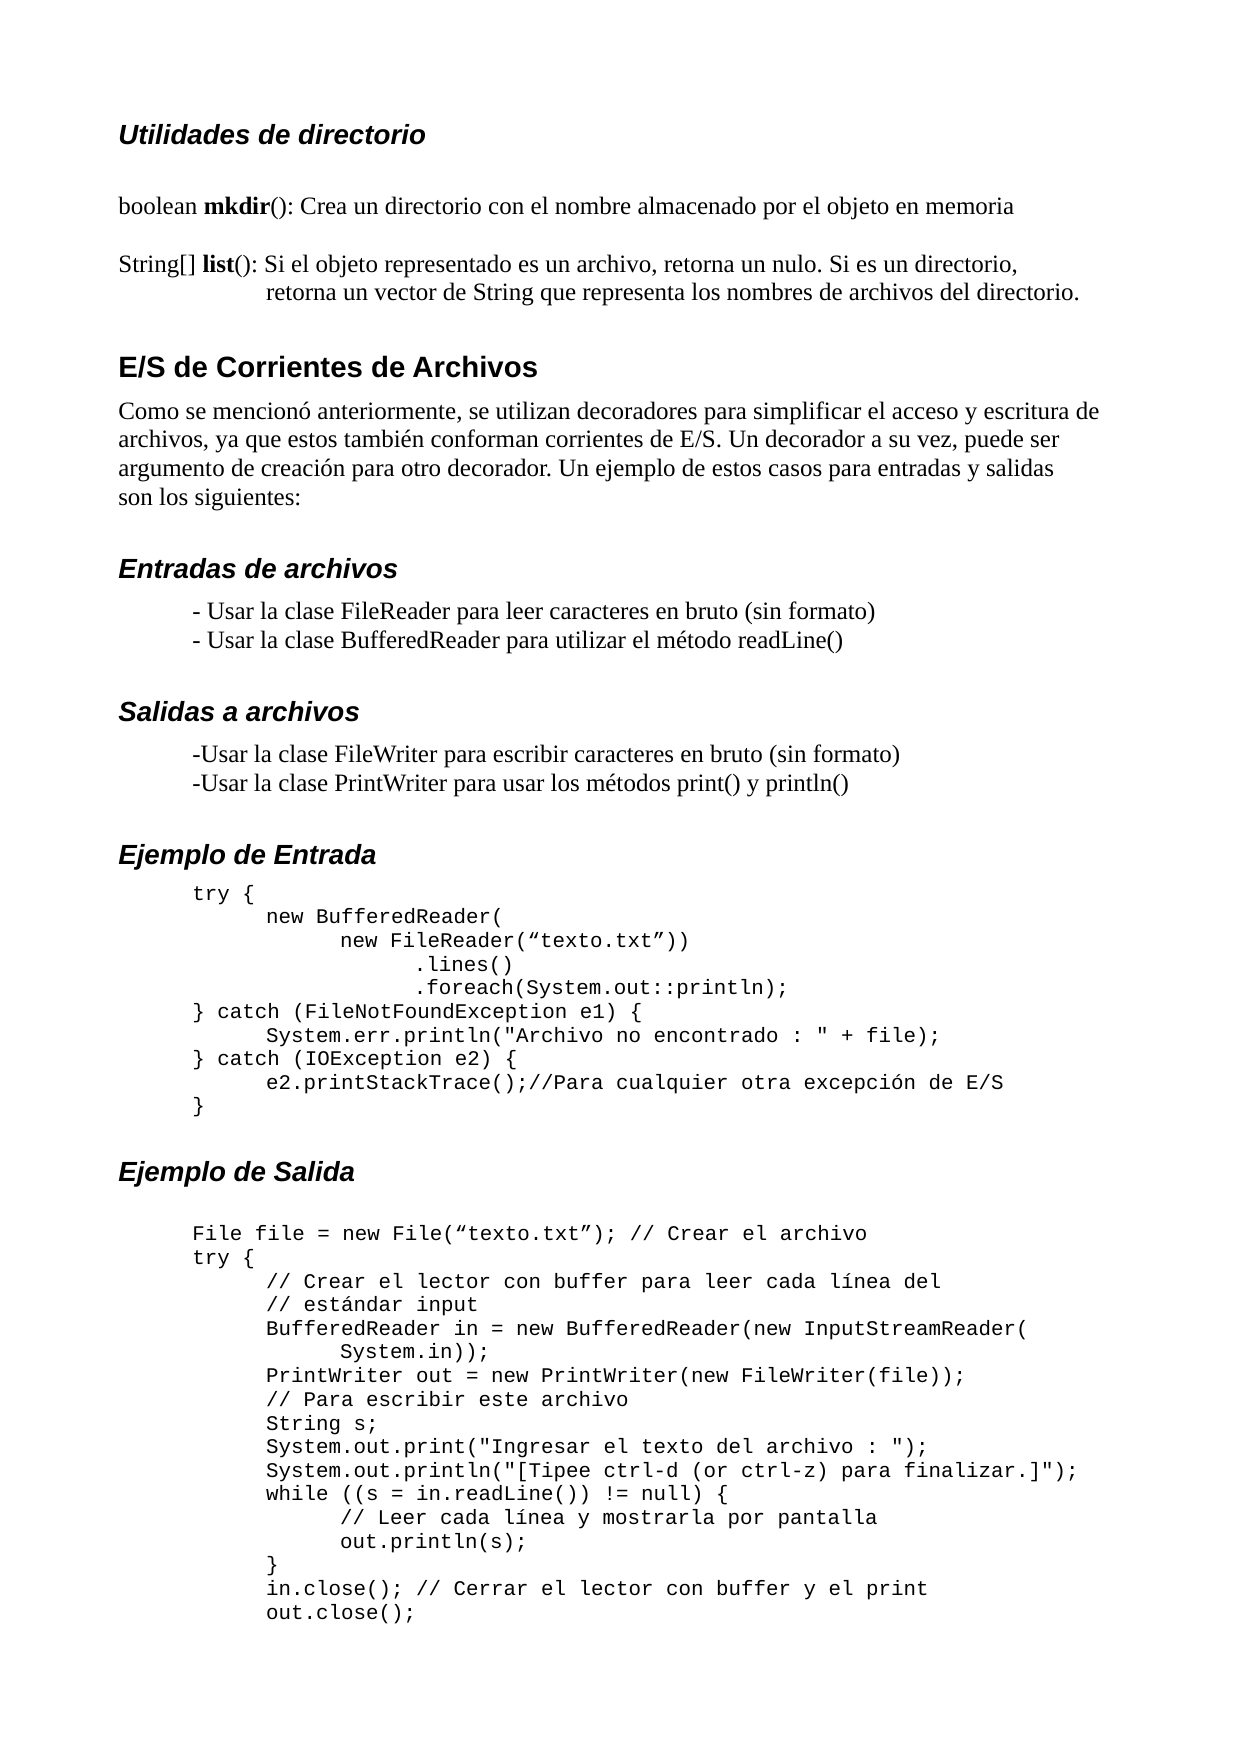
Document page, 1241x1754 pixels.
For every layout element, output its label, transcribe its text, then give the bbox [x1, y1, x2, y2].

text System.out.print("Ingresar el texto del archivo : "); [118, 1436, 1122, 1460]
text while ((s = in.readLine()) != null) { [118, 1483, 1122, 1507]
text } [118, 1096, 1122, 1119]
text BufferedReader in = new BufferedReader(new InputStreamReader( [118, 1318, 1122, 1342]
subtitle E/S de Corrientes de Archivos [118, 349, 1122, 383]
text // Para escribir este archivo [118, 1389, 1122, 1412]
text - Usar la clase BufferedReader para utilizar el método readLine() [118, 625, 1122, 654]
text File file = new File(“texto.txt”); // Crear el archivo [118, 1223, 1122, 1247]
text in.close(); // Cerrar el lector con buffer y el print [118, 1578, 1122, 1602]
text System.err.println("Archivo no encontrado : " + file); [118, 1024, 1122, 1048]
text String s; [118, 1412, 1122, 1436]
text argumento de creación para otro decorador. Un ejemplo de estos casos para entradas y salidas [118, 453, 1122, 482]
subtitle Utilidades de directorio [118, 118, 1122, 150]
text } [118, 1554, 1122, 1578]
text e2.printStackTrace();//Para cualquier otra excepción de E/S [118, 1072, 1122, 1096]
text out.println(s); [118, 1531, 1122, 1554]
subtitle Entradas de archivos [118, 552, 1122, 584]
text .lines() [118, 954, 1122, 977]
text // Crear el lector con buffer para leer cada línea del [118, 1271, 1122, 1294]
text -Usar la clase PrintWriter para usar los métodos print() y println() [118, 768, 1122, 797]
text Como se mencionó anteriormente, se utilizan decoradores para simplificar el acceso y escritura de [118, 396, 1122, 424]
text new BufferedReader( [118, 906, 1122, 930]
text System.out.println("[Tipee ctrl-d (or ctrl-z) para finalizar.]"); [118, 1460, 1122, 1483]
text archivos, ya que estos también conforman corrientes de E/S. Un decorador a su vez, puede ser [118, 424, 1122, 453]
text son los siguientes: [118, 482, 1122, 511]
text } catch (IOException e2) { [118, 1048, 1122, 1072]
text .foreach(System.out::println); [118, 977, 1122, 1001]
text PrintWriter out = new PrintWriter(new FileWriter(file)); [118, 1365, 1122, 1389]
text retorna un vector de String que representa los nombres de archivos del directorio. [118, 277, 1122, 306]
text new FileReader(“texto.txt”)) [118, 930, 1122, 954]
text // estándar input [118, 1294, 1122, 1318]
text -Usar la clase FileWriter para escribir caracteres en bruto (sin formato) [118, 739, 1122, 768]
text - Usar la clase FileReader para leer caracteres en bruto (sin formato) [118, 596, 1122, 625]
text out.close(); [118, 1602, 1122, 1625]
text System.in)); [118, 1342, 1122, 1365]
text boolean mkdir(): Crea un directorio con el nombre almacenado por el objeto en memoria [118, 191, 1122, 220]
text // Leer cada línea y mostrarla por pantalla [118, 1507, 1122, 1531]
text try { [118, 883, 1122, 906]
subtitle Ejemplo de Entrada [118, 838, 1122, 870]
subtitle Ejemplo de Salida [118, 1155, 1122, 1187]
text String[] list(): Si el objeto representado es un archivo, retorna un nulo. Si es un directorio, [118, 249, 1122, 277]
text } catch (FileNotFoundException e1) { [118, 1001, 1122, 1024]
text try { [118, 1247, 1122, 1271]
subtitle Salidas a archivos [118, 695, 1122, 727]
